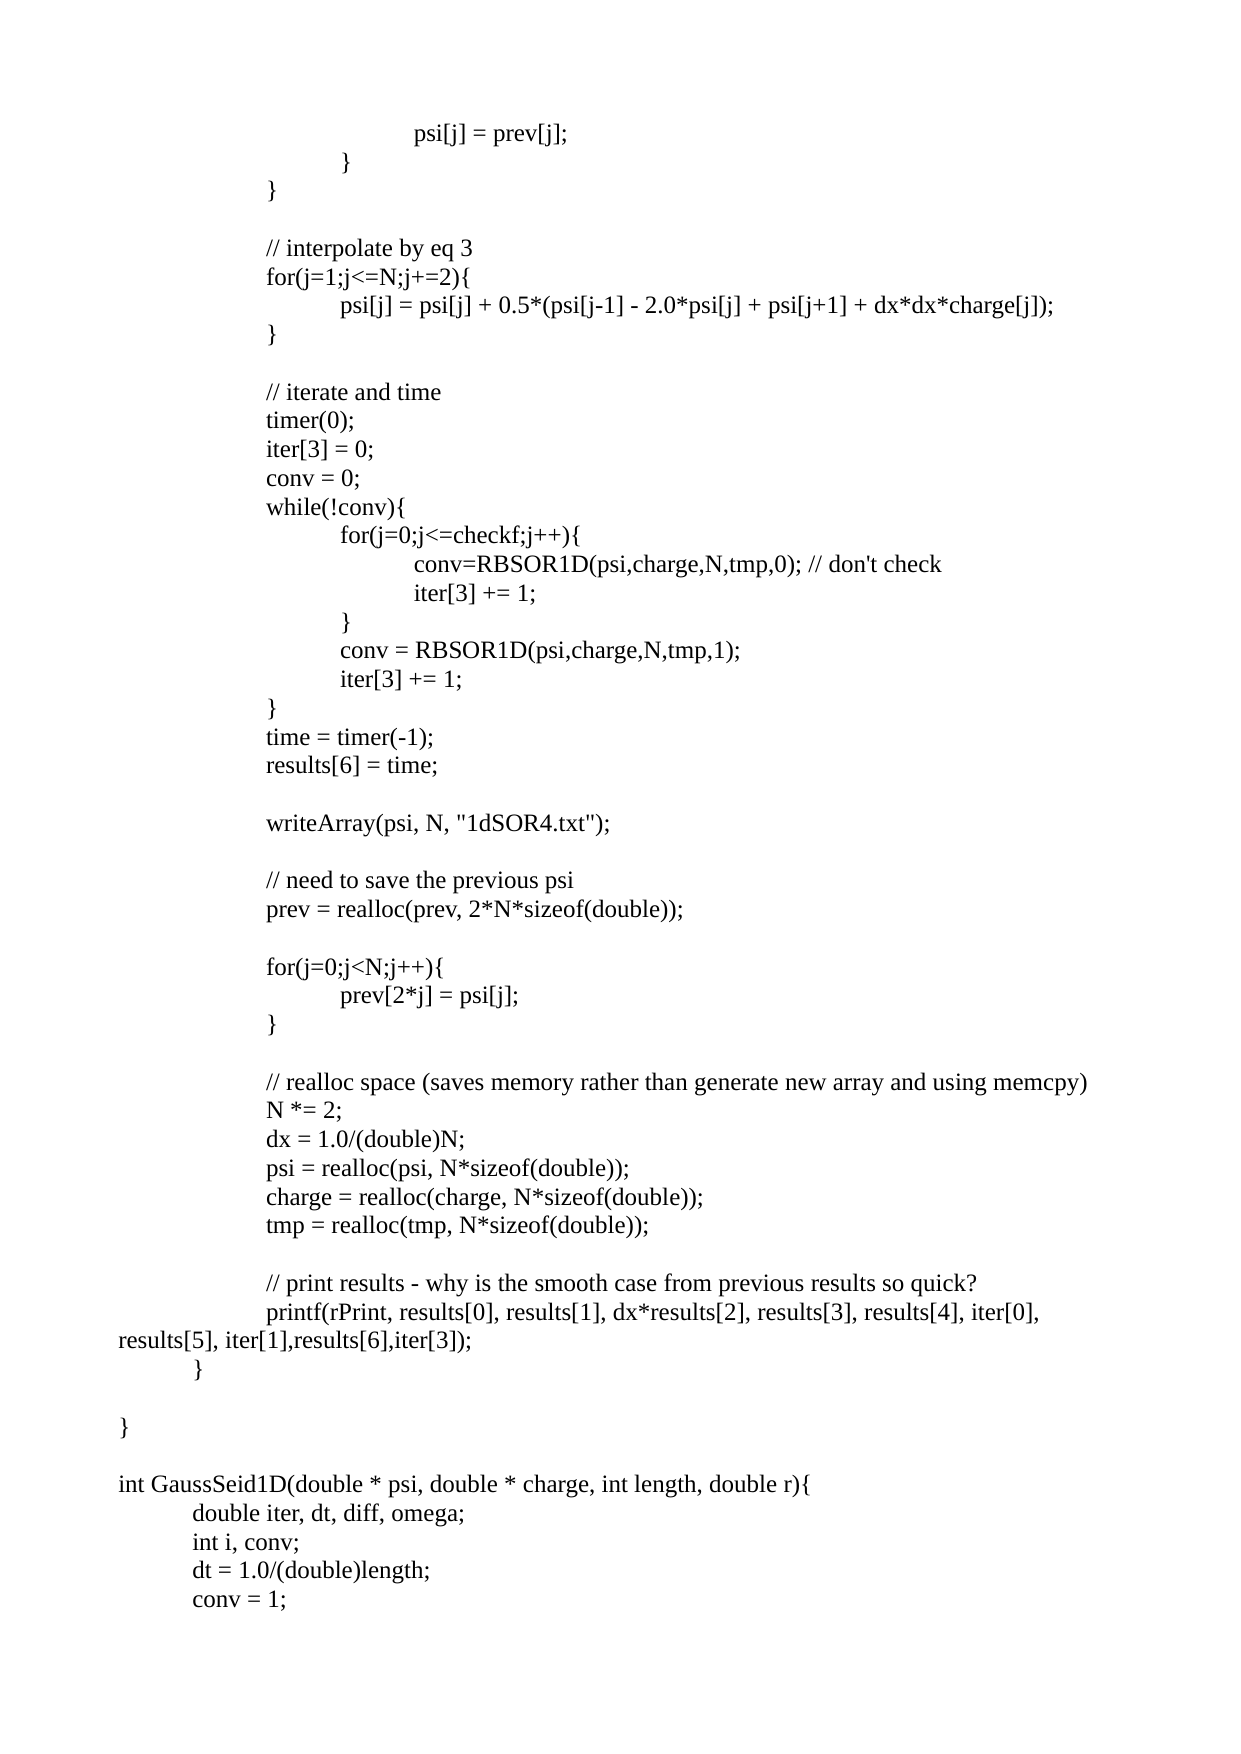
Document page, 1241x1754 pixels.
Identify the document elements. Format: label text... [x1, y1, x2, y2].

text for(j=1;j<=N;j+=2){ [118, 262, 1122, 291]
text } [118, 147, 1122, 176]
text iter[3] += 1; [118, 578, 1122, 607]
text while(!conv){ [118, 492, 1122, 521]
text iter[3] = 0; [118, 434, 1122, 463]
text // print results - why is the smooth case from previous results so quick? [118, 1268, 1122, 1297]
text } [118, 607, 1122, 636]
text // realloc space (saves memory rather than generate new array and using memcpy) [118, 1067, 1122, 1096]
text int i, conv; [118, 1527, 1122, 1556]
text N *= 2; [118, 1096, 1122, 1124]
text iter[3] += 1; [118, 664, 1122, 693]
text } [118, 1412, 1122, 1441]
text // iterate and time [118, 377, 1122, 406]
text psi = realloc(psi, N*sizeof(double)); [118, 1153, 1122, 1182]
text } [118, 176, 1122, 204]
text // need to save the previous psi [118, 866, 1122, 894]
text conv = 0; [118, 463, 1122, 492]
text results[6] = time; [118, 751, 1122, 779]
text tmp = realloc(tmp, N*sizeof(double)); [118, 1211, 1122, 1239]
text writeArray(psi, N, "1dSOR4.txt"); [118, 808, 1122, 837]
text for(j=0;j<=checkf;j++){ [118, 521, 1122, 549]
text // interpolate by eq 3 [118, 233, 1122, 262]
text conv = RBSOR1D(psi,charge,N,tmp,1); [118, 636, 1122, 664]
text psi[j] = prev[j]; [118, 118, 1122, 147]
text prev[2*j] = psi[j]; [118, 981, 1122, 1009]
text for(j=0;j<N;j++){ [118, 952, 1122, 981]
text charge = realloc(charge, N*sizeof(double)); [118, 1182, 1122, 1211]
text dx = 1.0/(double)N; [118, 1124, 1122, 1153]
text } [118, 1009, 1122, 1038]
text time = timer(-1); [118, 722, 1122, 751]
text conv = 1; [118, 1584, 1122, 1613]
text printf(rPrint, results[0], results[1], dx*results[2], results[3], results[4], iter[0], results[5], iter[1],results[6],iter[3]); [118, 1297, 1122, 1354]
text double iter, dt, diff, omega; [118, 1498, 1122, 1527]
text dt = 1.0/(double)length; [118, 1556, 1122, 1584]
text timer(0); [118, 406, 1122, 434]
text } [118, 1354, 1122, 1383]
text conv=RBSOR1D(psi,charge,N,tmp,0); // don't check [118, 549, 1122, 578]
text prev = realloc(prev, 2*N*sizeof(double)); [118, 894, 1122, 923]
text int GaussSeid1D(double * psi, double * charge, int length, double r){ [118, 1469, 1122, 1498]
text } [118, 319, 1122, 348]
text psi[j] = psi[j] + 0.5*(psi[j-1] - 2.0*psi[j] + psi[j+1] + dx*dx*charge[j]); [118, 291, 1122, 319]
text } [118, 693, 1122, 722]
